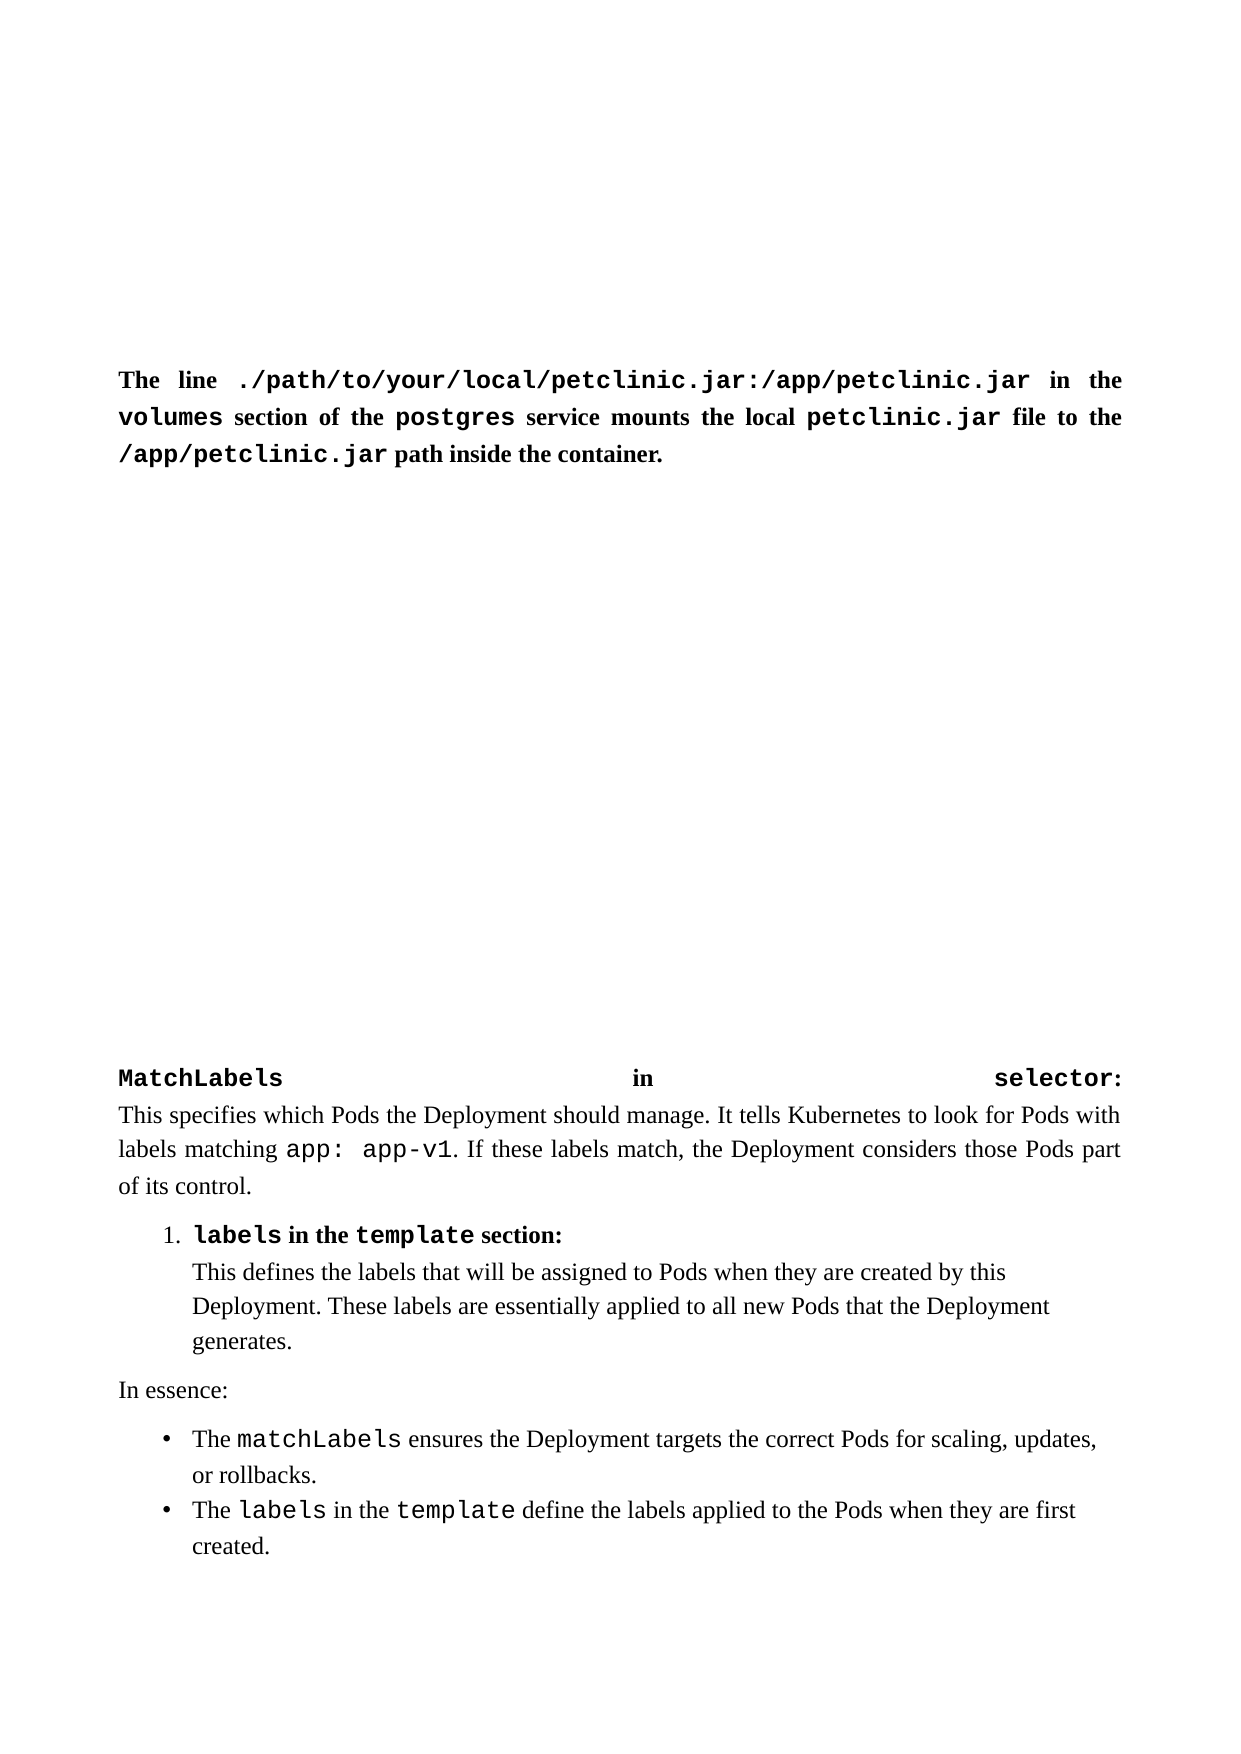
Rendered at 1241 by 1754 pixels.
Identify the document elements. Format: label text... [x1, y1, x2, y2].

text When you run docker-compose up, Docker Compose will mount the specified file or directory from your local system into the container. The container will then have access to that file in the specified path, and you can use it within the container as needed. [118, 894, 1122, 994]
text The line ./path/to/your/local/petclinic.jar:/app/petclinic.jar in the volumes section of the postgres service mounts the local petclinic.jar file to the /app/petclinic.jar path inside the container. [118, 366, 1122, 469]
list Dockerfile: Deals with the creation of one image. [162, 247, 1122, 276]
subtitle 5. Scope [118, 206, 1122, 235]
list Docker Compose: You run docker-compose up to start all the containers defined in the docker-compose.yml file. [162, 118, 1122, 186]
list The labels in the template define the labels applied to the Pods when they are first created. [162, 1495, 1122, 1560]
subtitle How This Works: [118, 848, 1122, 882]
list Docker Compose: Manages multiple containers (services) and their relationships (networks, volumes). [162, 282, 1122, 345]
list labels in the template section: This defines the labels that will be assigned to Pods when they are created by this Deployment. These labels are essentially applied to all new Pods that the Deployment generates. [162, 1220, 1122, 1354]
text MatchLabels in selector: This specifies which Pods the Deployment should manage. It tells Kubernetes to look for Pods with labels matching app: app-v1. If these labels match, the Deployment considers those Pods part of its control. [118, 1063, 1122, 1200]
text In essence: [118, 1375, 1122, 1403]
list This method is commonly used for configuration files, application data, or any other files that need to be accessible by the container at runtime. [162, 764, 1122, 828]
list The right side (/app/petclinic.jar) is the path inside the container where the file will be mounted. [162, 564, 1122, 629]
list The matchLabels ensures the Deployment targets the correct Pods for scaling, updates, or rollbacks. [162, 1424, 1122, 1489]
list Volumes are a way to share files between your local system and the container. You don’t "copy" the files, you just mount them. [162, 696, 1122, 759]
list You can adjust the path on the left side (./path/to/your/local/petclinic.jar) to the actual location of your .jar file on your local machine. [162, 490, 1122, 558]
subtitle Key Notes: [118, 649, 1122, 683]
